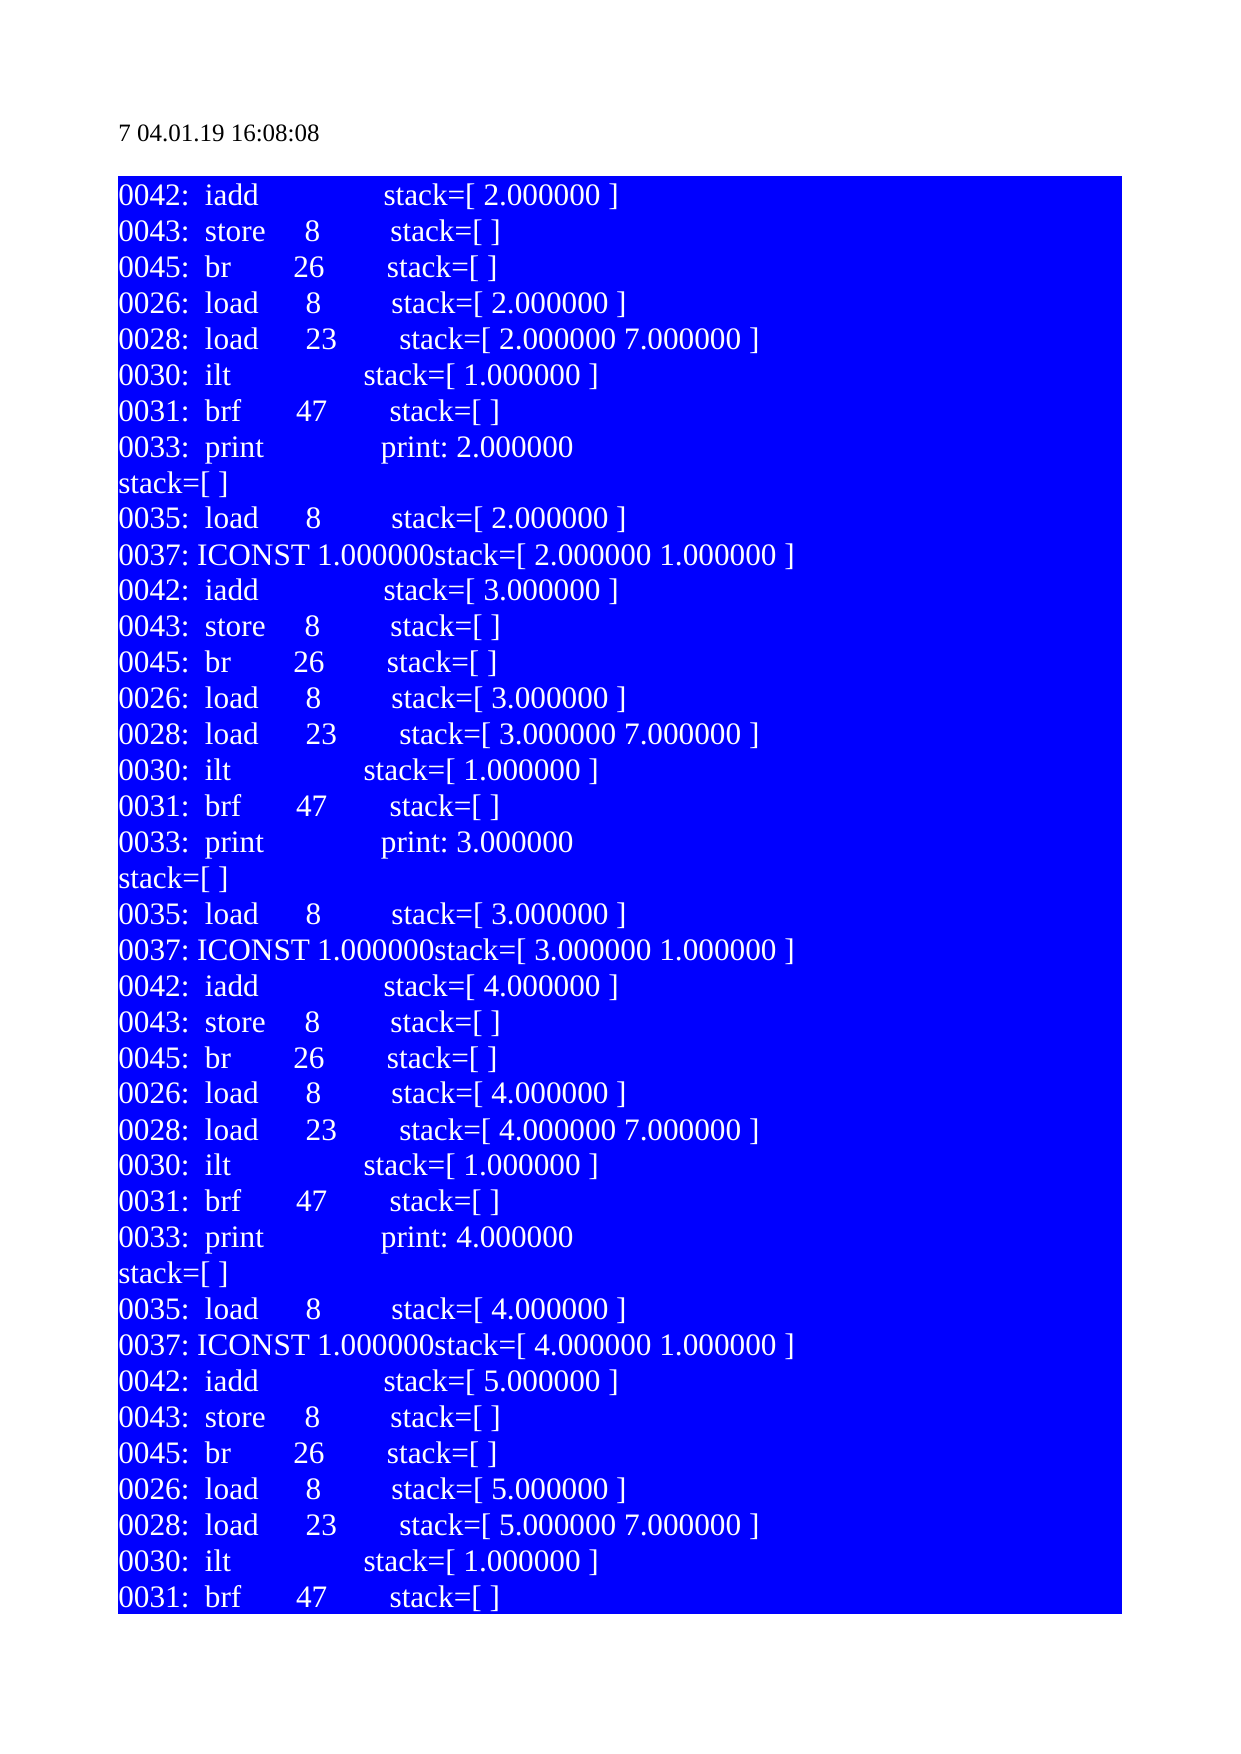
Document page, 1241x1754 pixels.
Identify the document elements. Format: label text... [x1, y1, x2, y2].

text 0042: iadd stack=[ 3.000000 ] [118, 572, 1122, 608]
text 0042: iadd stack=[ 4.000000 ] [118, 967, 1122, 1003]
text 0037: ICONST 1.000000stack=[ 4.000000 1.000000 ] [118, 1326, 1122, 1362]
text 0028: load 23 stack=[ 2.000000 7.000000 ] [118, 320, 1122, 356]
text 0031: brf 47 stack=[ ] [118, 1578, 1122, 1614]
text 0045: br 26 stack=[ ] [118, 1039, 1122, 1075]
text 0043: store 8 stack=[ ] [118, 1003, 1122, 1039]
text 0030: ilt stack=[ 1.000000 ] [118, 356, 1122, 392]
text 0031: brf 47 stack=[ ] [118, 787, 1122, 823]
text 0045: br 26 stack=[ ] [118, 643, 1122, 679]
text 0028: load 23 stack=[ 3.000000 7.000000 ] [118, 715, 1122, 751]
text 0035: load 8 stack=[ 4.000000 ] [118, 1290, 1122, 1326]
text 0028: load 23 stack=[ 4.000000 7.000000 ] [118, 1111, 1122, 1147]
text 0035: load 8 stack=[ 2.000000 ] [118, 500, 1122, 536]
text 0043: store 8 stack=[ ] [118, 1398, 1122, 1434]
text 0043: store 8 stack=[ ] [118, 212, 1122, 248]
text 0028: load 23 stack=[ 5.000000 7.000000 ] [118, 1506, 1122, 1542]
text 0033: print print: 4.000000 [118, 1218, 1122, 1254]
text 0026: load 8 stack=[ 4.000000 ] [118, 1075, 1122, 1111]
text 0026: load 8 stack=[ 2.000000 ] [118, 284, 1122, 320]
text 0031: brf 47 stack=[ ] [118, 392, 1122, 428]
text 0045: br 26 stack=[ ] [118, 248, 1122, 284]
text 0037: ICONST 1.000000stack=[ 3.000000 1.000000 ] [118, 931, 1122, 967]
text 0031: brf 47 stack=[ ] [118, 1183, 1122, 1218]
text 0035: load 8 stack=[ 3.000000 ] [118, 895, 1122, 931]
text 0042: iadd stack=[ 5.000000 ] [118, 1362, 1122, 1398]
text 0030: ilt stack=[ 1.000000 ] [118, 1147, 1122, 1183]
text 0030: ilt stack=[ 1.000000 ] [118, 1542, 1122, 1578]
text 0026: load 8 stack=[ 3.000000 ] [118, 679, 1122, 715]
text stack=[ ] [118, 859, 1122, 895]
text 0043: store 8 stack=[ ] [118, 608, 1122, 643]
text 0030: ilt stack=[ 1.000000 ] [118, 751, 1122, 787]
text 0026: load 8 stack=[ 5.000000 ] [118, 1470, 1122, 1506]
text 0045: br 26 stack=[ ] [118, 1434, 1122, 1470]
text 0042: iadd stack=[ 2.000000 ] [118, 176, 1122, 212]
text 0033: print print: 2.000000 [118, 428, 1122, 464]
text stack=[ ] [118, 464, 1122, 500]
text 0037: ICONST 1.000000stack=[ 2.000000 1.000000 ] [118, 536, 1122, 572]
text stack=[ ] [118, 1254, 1122, 1290]
text 0033: print print: 3.000000 [118, 823, 1122, 859]
